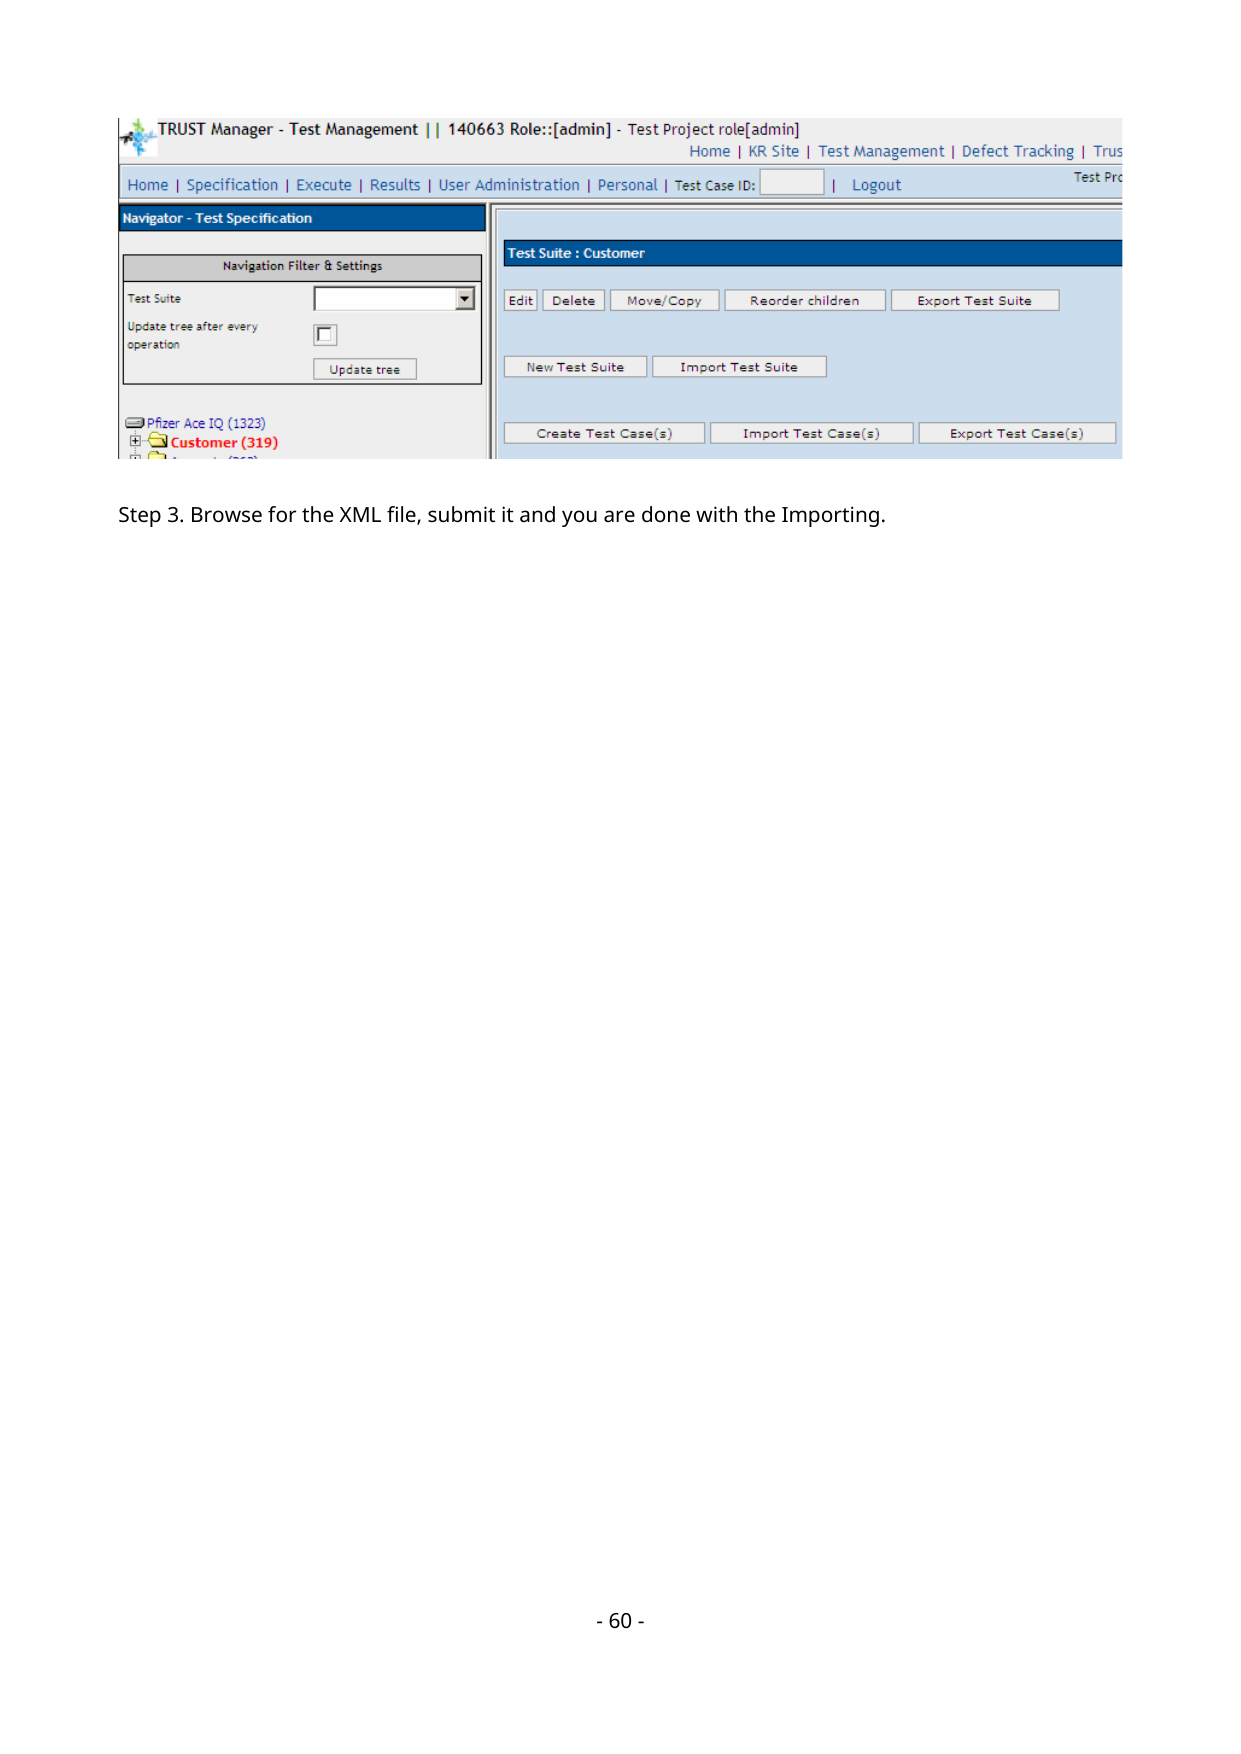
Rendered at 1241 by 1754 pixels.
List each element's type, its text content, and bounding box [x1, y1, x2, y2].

text Step 3. Browse for the XML file, submit it and you are done with the Importing. [118, 500, 1122, 528]
